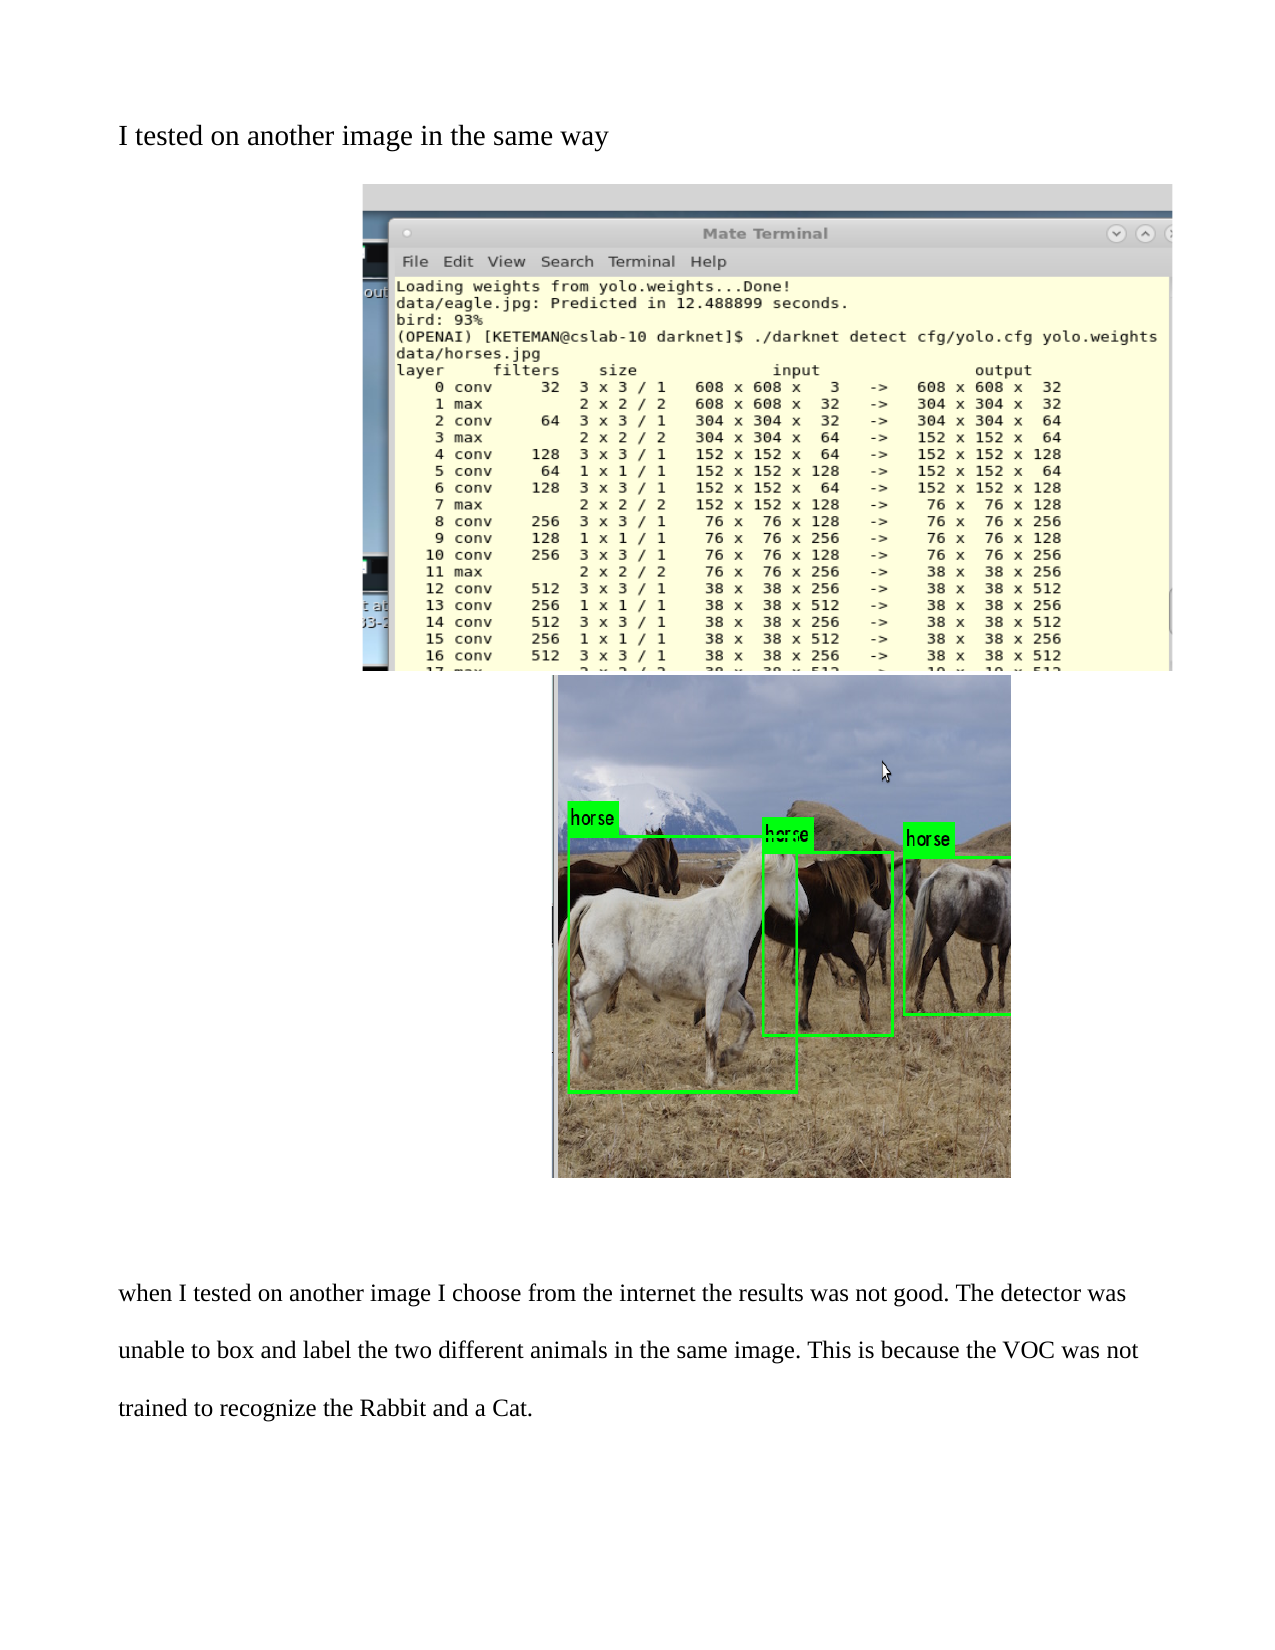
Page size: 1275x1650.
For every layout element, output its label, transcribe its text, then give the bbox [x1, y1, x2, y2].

text when I tested on another image I choose from the internet the results was not good. The detector was unable to box and label the two different animals in the same image. This is because the VOC was not trained to recognize the Rabbit and a Cat. [118, 1278, 1157, 1421]
picture [746, 974, 1011, 1178]
text I tested on another image in the same way [118, 118, 1157, 152]
